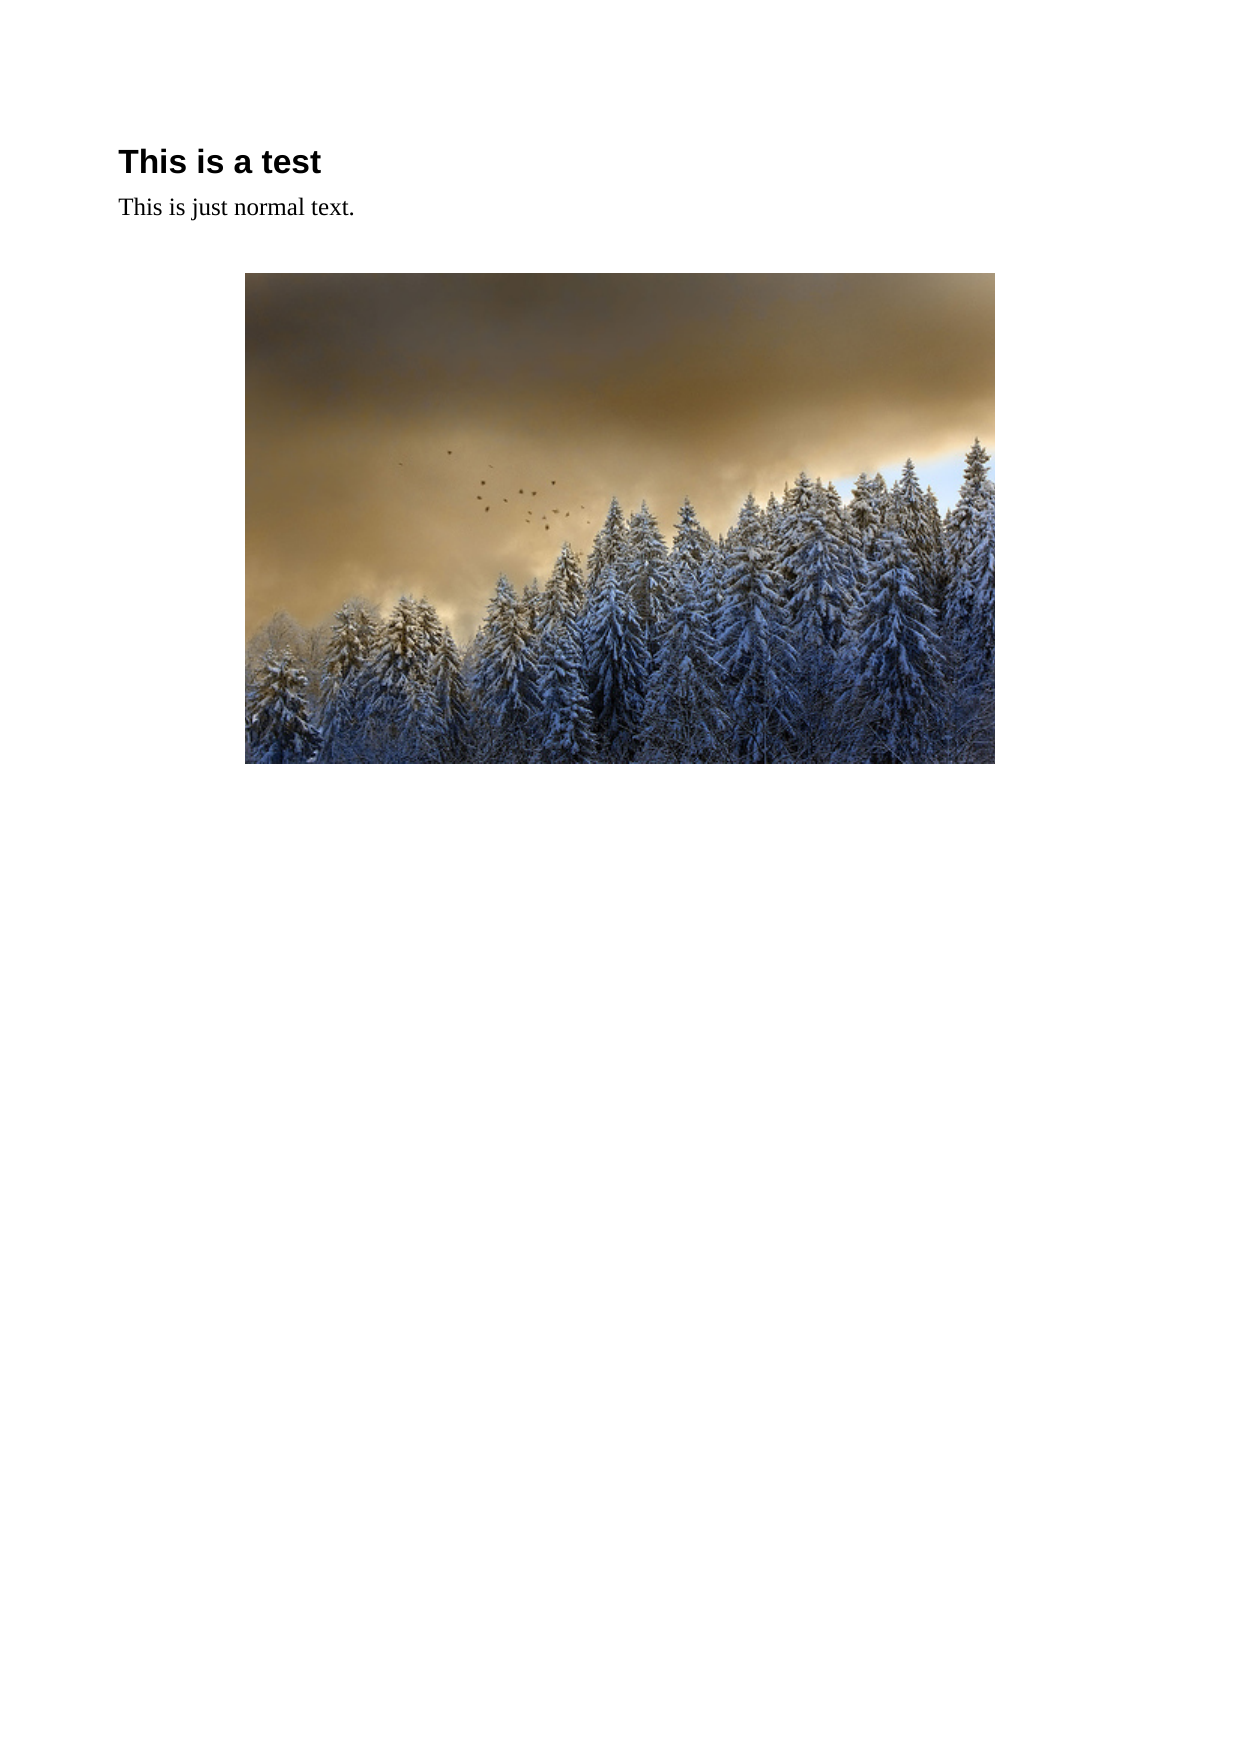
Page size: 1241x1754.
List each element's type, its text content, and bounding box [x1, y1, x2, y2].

text This is just normal text. [118, 193, 1122, 221]
subtitle This is a test [118, 143, 1122, 181]
picture [245, 273, 995, 764]
